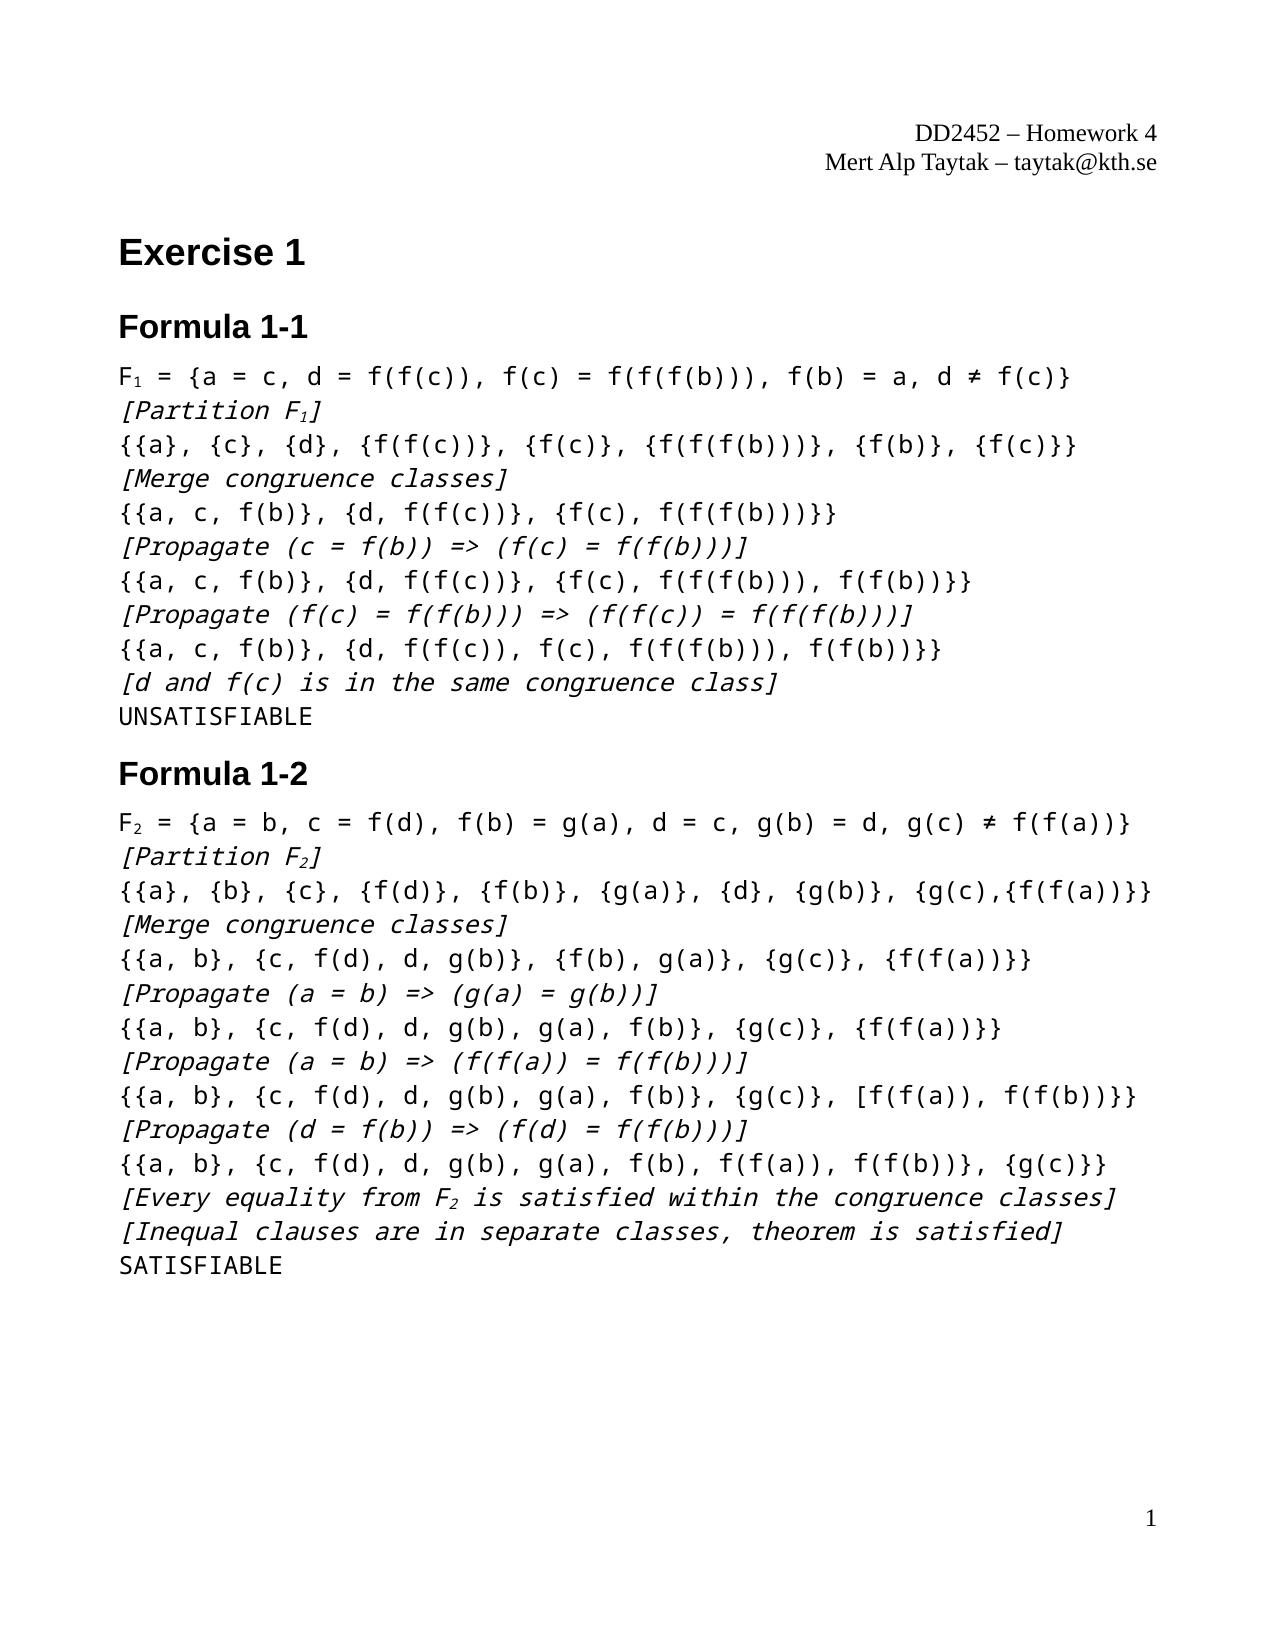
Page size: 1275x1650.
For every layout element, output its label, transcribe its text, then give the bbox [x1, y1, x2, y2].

text [Propagate (c = f(b)) => (f(c) = f(f(b)))] [118, 528, 1157, 563]
text {{a}, {b}, {c}, {f(d)}, {f(b)}, {g(a)}, {d}, {g(b)}, {g(c),{f(f(a))}} [118, 873, 1157, 907]
text [Propagate (d = f(b)) => (f(d) = f(f(b)))] [118, 1111, 1157, 1146]
text [Merge congruence classes] [118, 460, 1157, 494]
text [Every equality from F2 is satisfied within the congruence classes] [118, 1179, 1157, 1214]
text {{a}, {c}, {d}, {f(f(c))}, {f(c)}, {f(f(f(b)))}, {f(b)}, {f(c)}} [118, 426, 1157, 460]
text {{a, c, f(b)}, {d, f(f(c)), f(c), f(f(f(b))), f(f(b))}} [118, 631, 1157, 665]
text [Inequal clauses are in separate classes, theorem is satisfied] [118, 1214, 1157, 1248]
subtitle Formula 1-2 [118, 754, 1157, 792]
text [d and f(c) is in the same congruence class] [118, 665, 1157, 699]
text F2 = {a = b, c = f(d), f(b) = g(a), d = c, g(b) = d, g(c) ≠ f(f(a))} [118, 805, 1157, 839]
text [Propagate (a = b) => (f(f(a)) = f(f(b)))] [118, 1043, 1157, 1077]
text [Propagate (a = b) => (g(a) = g(b))] [118, 975, 1157, 1009]
text F1 = {a = c, d = f(f(c)), f(c) = f(f(f(b))), f(b) = a, d ≠ f(c)} [118, 358, 1157, 392]
text SATISFIABLE [118, 1248, 1157, 1282]
text {{a, b}, {c, f(d), d, g(b), g(a), f(b), f(f(a)), f(f(b))}, {g(c)}} [118, 1146, 1157, 1179]
text [Merge congruence classes] [118, 907, 1157, 941]
text {{a, b}, {c, f(d), d, g(b)}, {f(b), g(a)}, {g(c)}, {f(f(a))}} [118, 941, 1157, 975]
text {{a, c, f(b)}, {d, f(f(c))}, {f(c), f(f(f(b))), f(f(b))}} [118, 563, 1157, 597]
text UNSATISFIABLE [118, 699, 1157, 733]
text [Partition F2] [118, 839, 1157, 873]
text [Partition F1] [118, 392, 1157, 426]
text {{a, c, f(b)}, {d, f(f(c))}, {f(c), f(f(f(b)))}} [118, 494, 1157, 528]
text [Propagate (f(c) = f(f(b))) => (f(f(c)) = f(f(f(b)))] [118, 597, 1157, 631]
text {{a, b}, {c, f(d), d, g(b), g(a), f(b)}, {g(c)}, [f(f(a)), f(f(b))}} [118, 1077, 1157, 1111]
subtitle Exercise 1 [118, 230, 1157, 274]
text {{a, b}, {c, f(d), d, g(b), g(a), f(b)}, {g(c)}, {f(f(a))}} [118, 1009, 1157, 1043]
subtitle Formula 1-1 [118, 307, 1157, 346]
